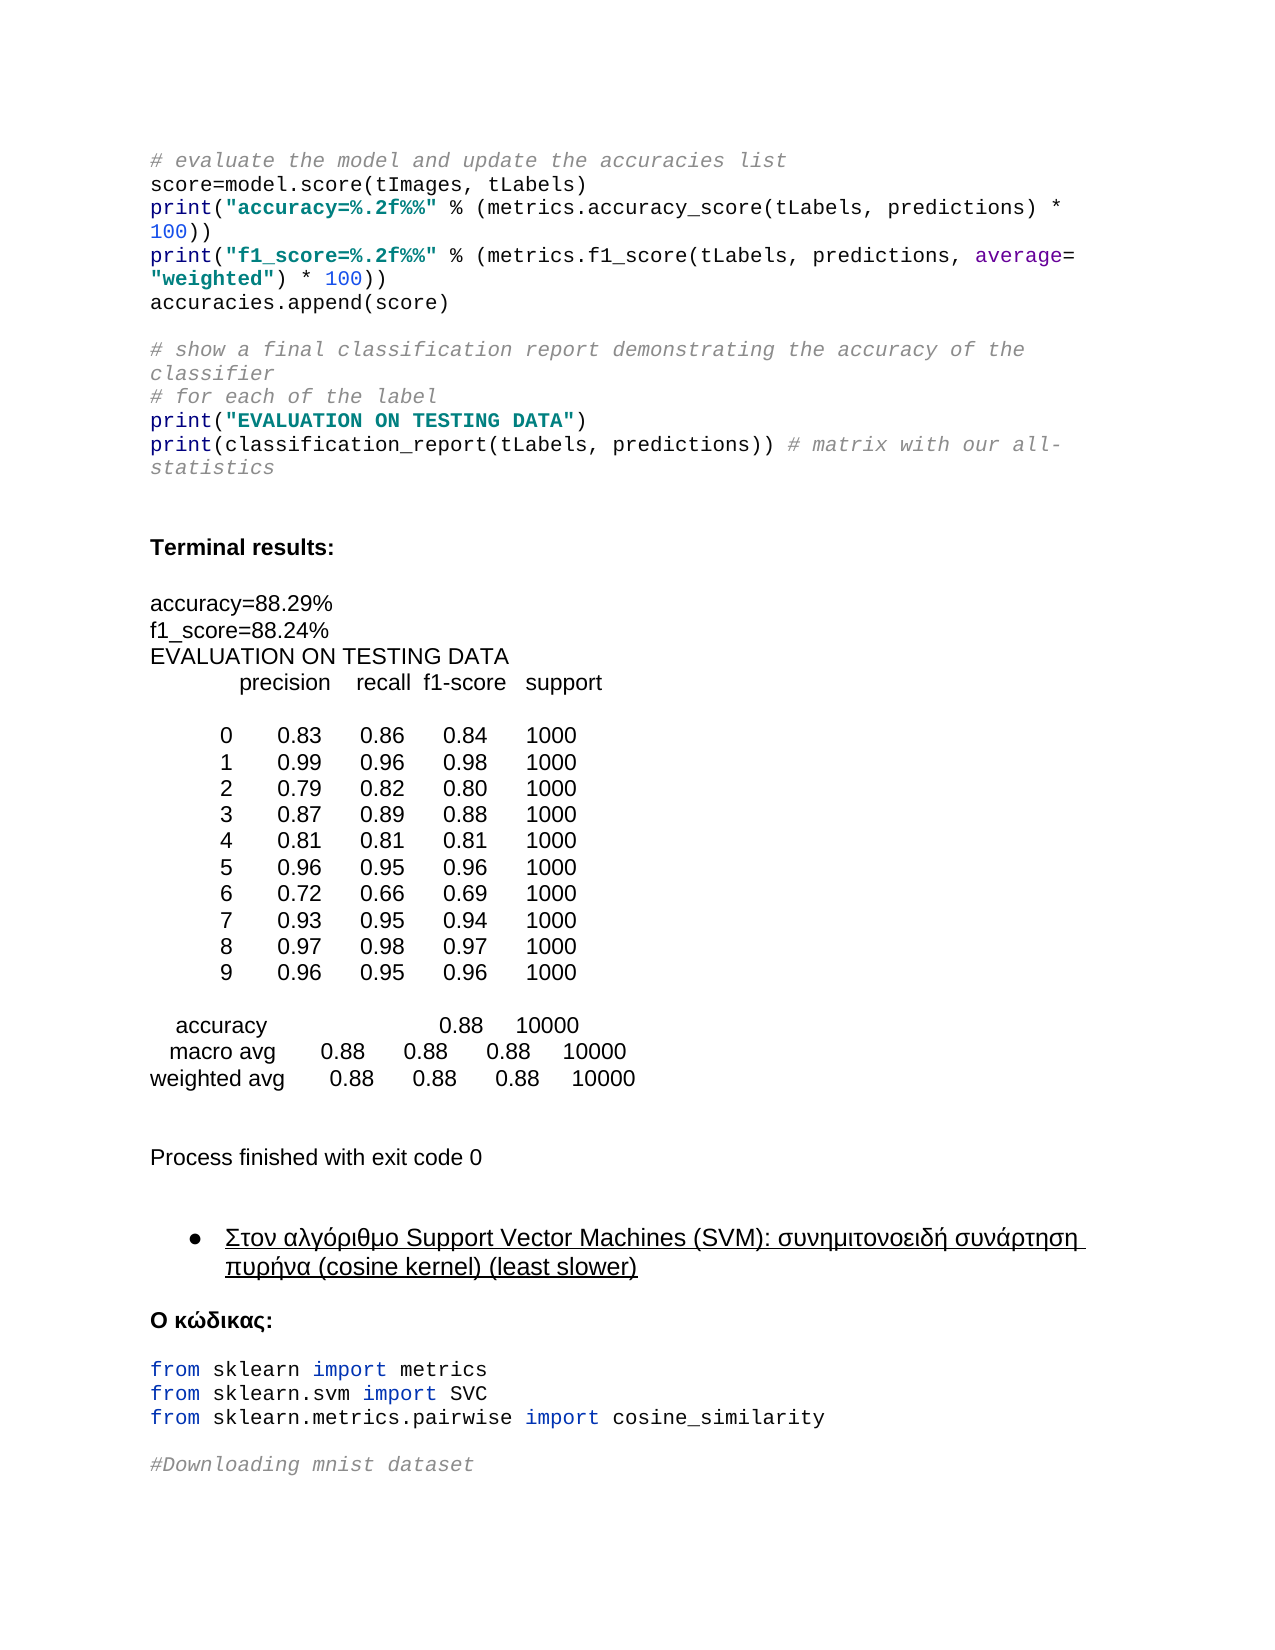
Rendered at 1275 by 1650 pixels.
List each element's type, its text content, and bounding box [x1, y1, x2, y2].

text 5 0.96 0.95 0.96 1000 [150, 854, 1125, 880]
text from sklearn.metrics.pairwise import cosine_similarity [150, 1407, 1125, 1430]
text #Downloading mnist dataset [150, 1454, 1125, 1478]
list Στον αλγόριθμο Support Vector Machines (SVM): συνημιτονοειδή συνάρτηση πυρήνα (cosine kernel) (least slower) [187, 1223, 1125, 1280]
text 7 0.93 0.95 0.94 1000 [150, 907, 1125, 933]
text 8 0.97 0.98 0.97 1000 [150, 933, 1125, 959]
text Process finished with exit code 0 [150, 1144, 1125, 1170]
text accuracy=88.29% [150, 590, 1125, 617]
text from sklearn import metrics [150, 1359, 1125, 1383]
text 3 0.87 0.89 0.88 1000 [150, 801, 1125, 827]
text print("EVALUATION ON TESTING DATA") [150, 410, 1125, 434]
text 1 0.99 0.96 0.98 1000 [150, 748, 1125, 775]
text print("f1_score=%.2f%%" % (metrics.f1_score(tLabels, predictions, average= "weighted") * 100)) [150, 244, 1125, 292]
text # for each of the label [150, 386, 1125, 410]
text EVALUATION ON TESTING DATA [150, 643, 1125, 669]
text 6 0.72 0.66 0.69 1000 [150, 880, 1125, 907]
text f1_score=88.24% [150, 617, 1125, 643]
text 4 0.81 0.81 0.81 1000 [150, 827, 1125, 854]
text accuracy 0.88 10000 [150, 1012, 1125, 1038]
text 0 0.83 0.86 0.84 1000 [150, 722, 1125, 748]
text Ο κώδικας: [150, 1307, 1125, 1333]
text 2 0.79 0.82 0.80 1000 [150, 775, 1125, 801]
text 9 0.96 0.95 0.96 1000 [150, 959, 1125, 986]
text print("accuracy=%.2f%%" % (metrics.accuracy_score(tLabels, predictions) * 100)) [150, 197, 1125, 244]
text score=model.score(tImages, tLabels) [150, 174, 1125, 197]
text macro avg 0.88 0.88 0.88 10000 [150, 1038, 1125, 1065]
text # evaluate the model and update the accuracies list [150, 150, 1125, 174]
text # show a final classification report demonstrating the accuracy of the classifier [150, 339, 1125, 386]
text print(classification_report(tLabels, predictions)) # matrix with our all-statistics [150, 434, 1125, 481]
text from sklearn.svm import SVC [150, 1383, 1125, 1407]
text weighted avg 0.88 0.88 0.88 10000 [150, 1065, 1125, 1091]
text accuracies.append(score) [150, 292, 1125, 316]
text Terminal results: [150, 534, 1125, 560]
text precision recall f1-score support [150, 669, 1125, 696]
